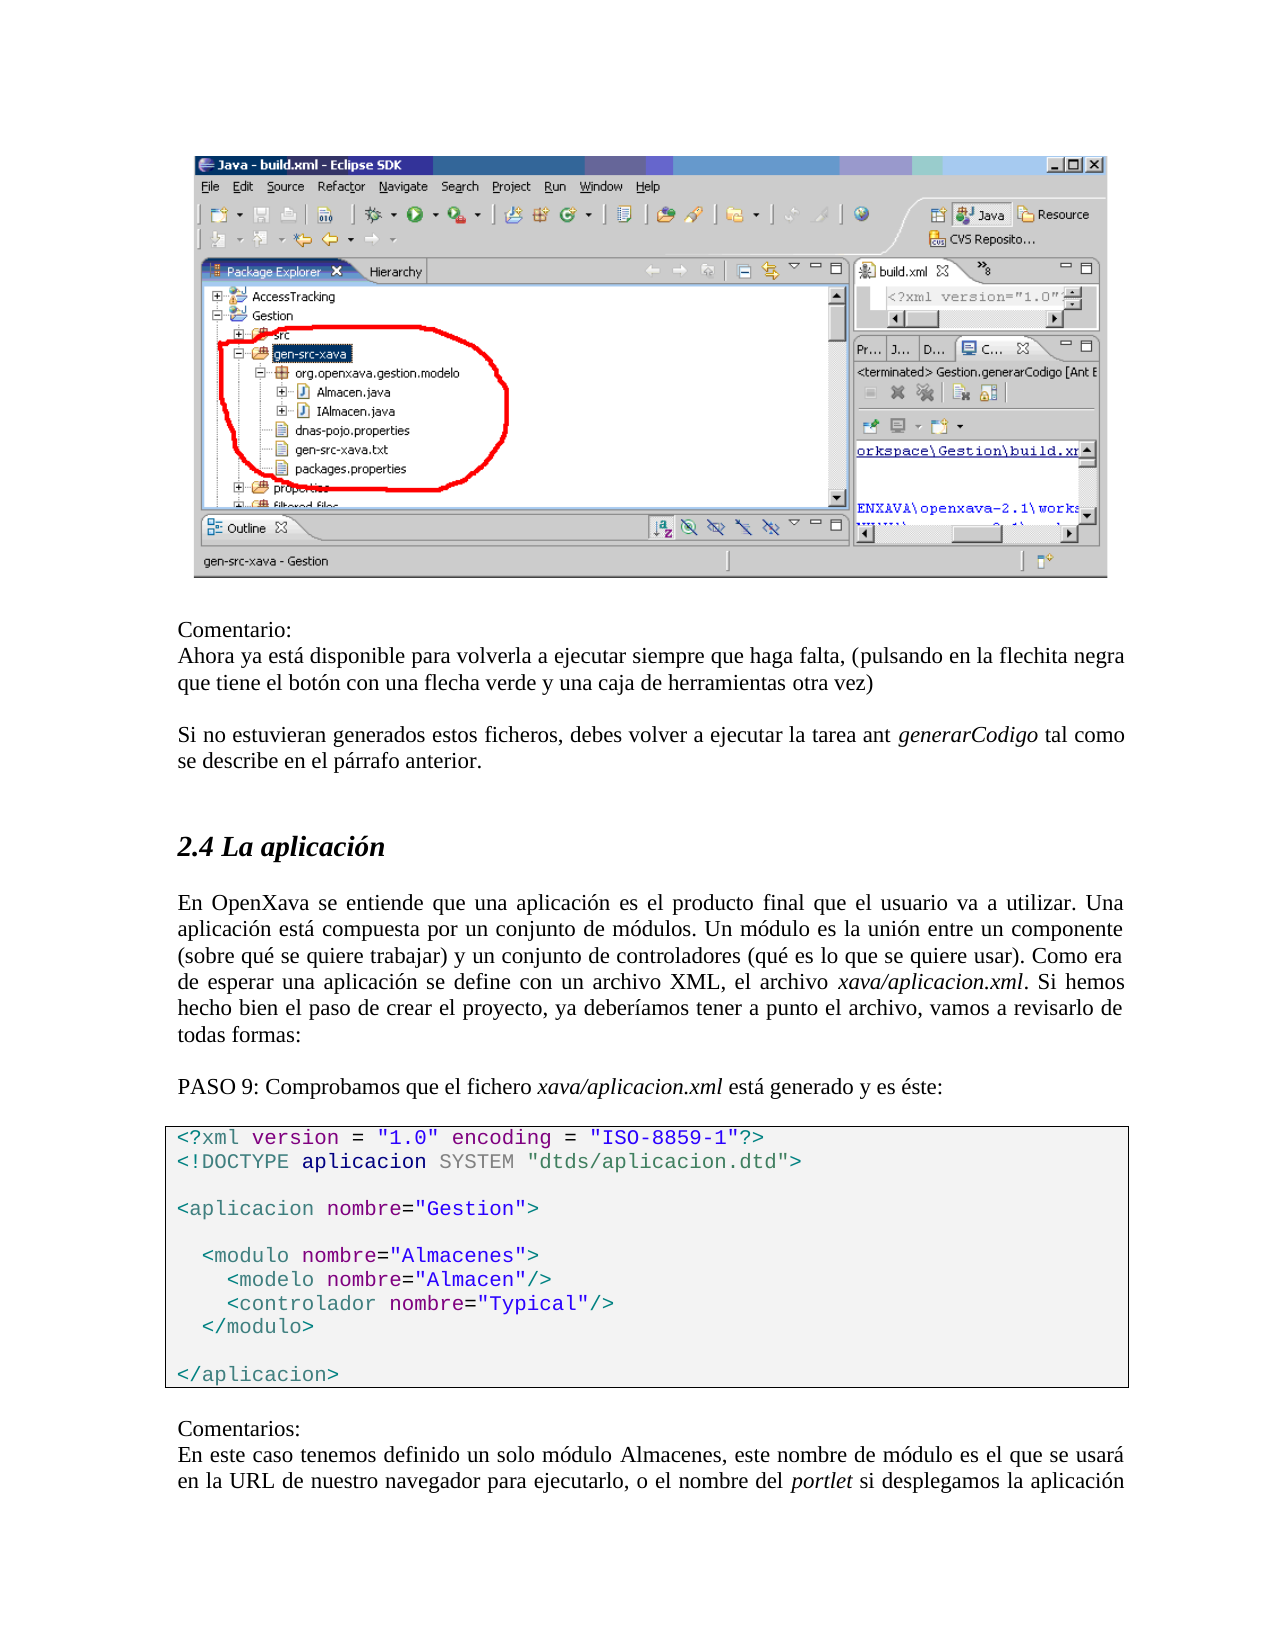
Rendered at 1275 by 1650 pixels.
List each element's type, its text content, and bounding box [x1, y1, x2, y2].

text En OpenXava se entiende que una aplicación es el producto final que el usuario va a utilizar. Una aplicación está compuesta por un conjunto de módulos. Un módulo es la unión entre un componente (sobre qué se quiere trabajar) y un conjunto de controladores (qué es lo que se quiere usar). Como era de esperar una aplicación se define con un archivo XML, el archivo xava/aplicacion.xml. Si hemos hecho bien el paso de crear el proyecto, ya deberíamos tener a punto el archivo, vamos a revisarlo de todas formas: [177, 889, 1125, 1047]
picture [193, 156, 1108, 578]
text En este caso tenemos definido un solo módulo Almacenes, este nombre de módulo es el que se usará en la URL de nuestro navegador para ejecutarlo, o el nombre del portlet si desplegamos la aplicación [177, 1441, 1125, 1494]
text PASO 9: Comprobamos que el fichero xava/aplicacion.xml está generado y es éste: [177, 1073, 1125, 1100]
text 2.4 La aplicación [177, 829, 1125, 863]
text Comentarios: [177, 1415, 1125, 1441]
text Ahora ya está disponible para volverla a ejecutar siempre que haga falta, (pulsando en la flechita negra que tiene el botón con una flecha verde y una caja de herramientas otra vez) [177, 642, 1125, 695]
text Comentario: [177, 616, 1125, 642]
table_header <?xml version = "1.0" encoding = "ISO-8859-1"?> <!DOCTYPE aplicacion SYSTEM "dtds/aplicacion.dtd"> <aplicacion nombre="Gestion"> <modulo nombre="Almacenes"> <modelo nombre="Almacen"/> <controlador nombre="Typical"/> </modulo> </aplicacion> [166, 1127, 1128, 1387]
text Si no estuvieran generados estos ficheros, debes volver a ejecutar la tarea ant generarCodigo tal como se describe en el párrafo anterior. [177, 721, 1125, 774]
